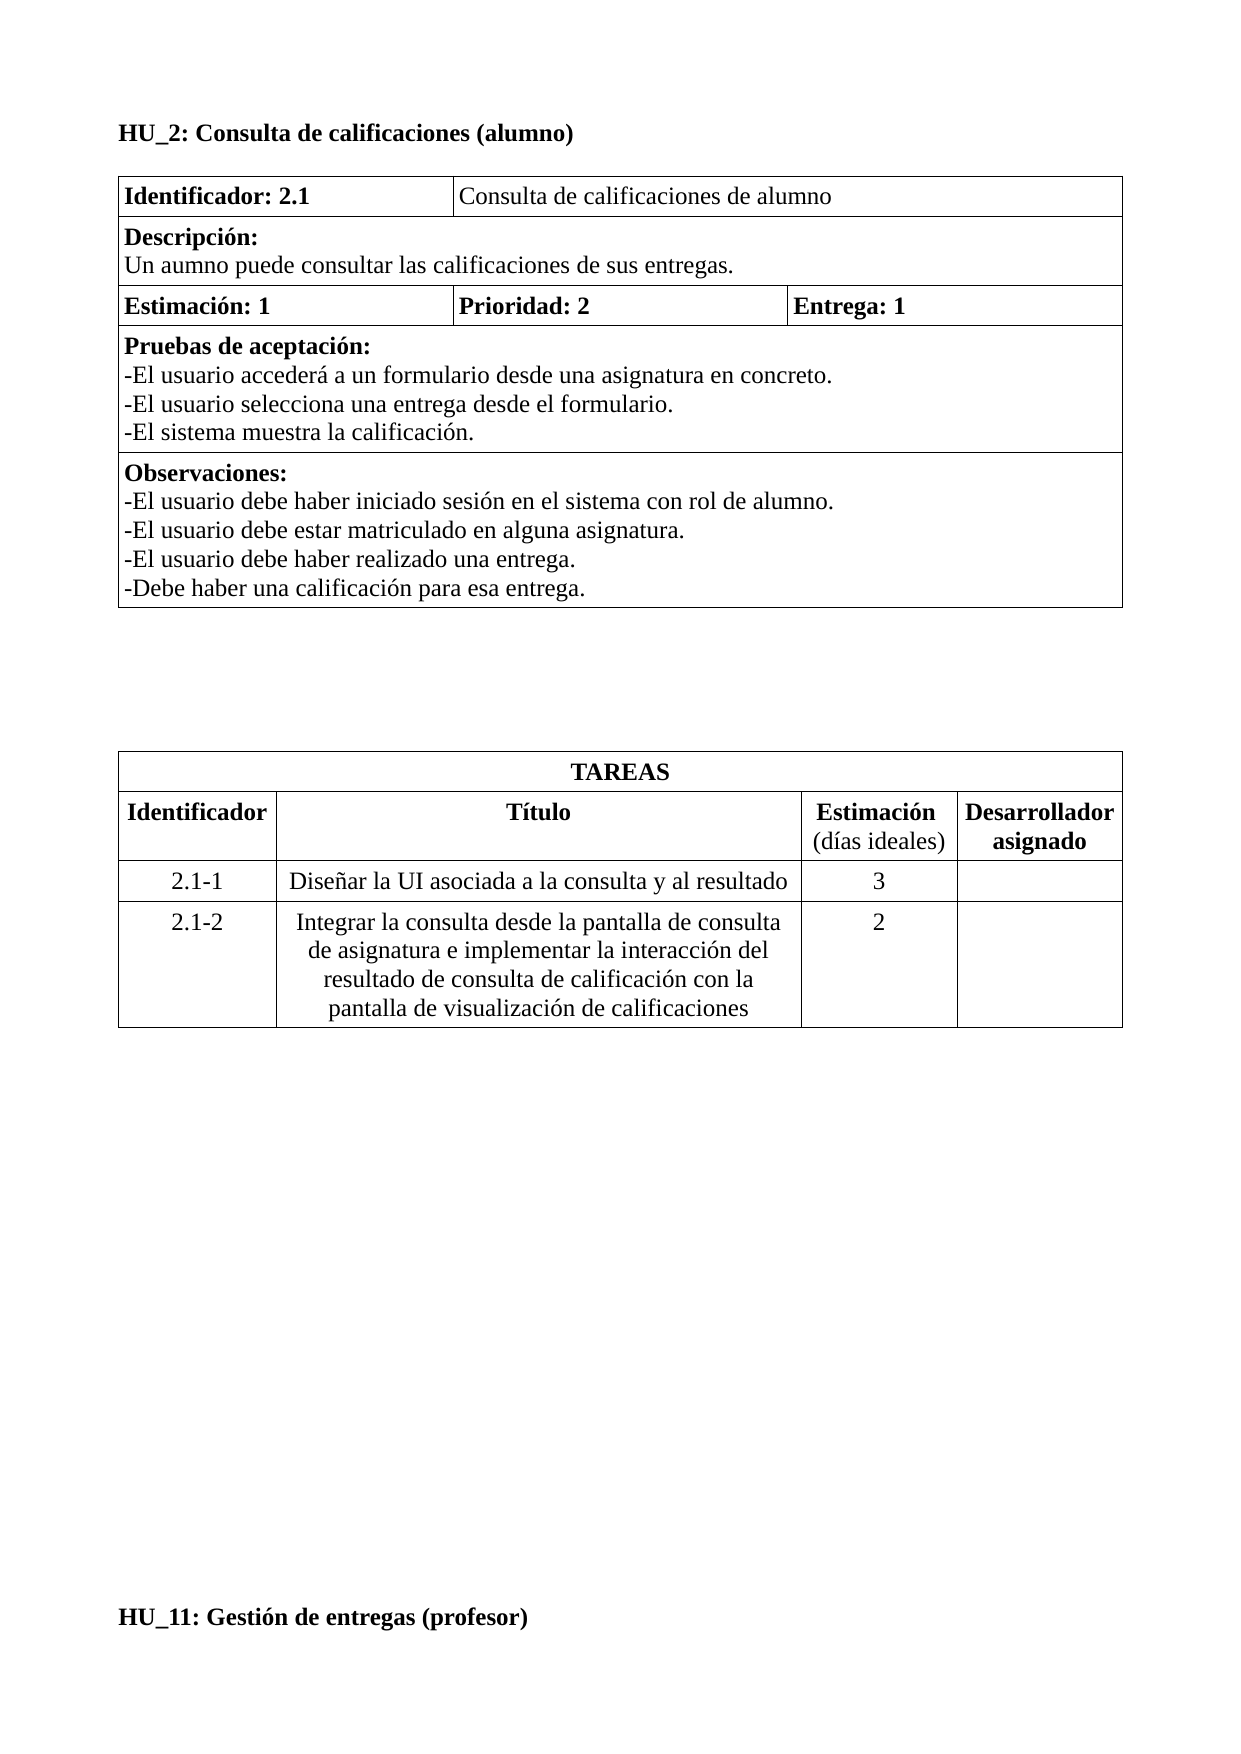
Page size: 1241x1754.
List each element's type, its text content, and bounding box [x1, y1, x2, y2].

table_cell Identificador [119, 792, 276, 860]
text HU_2: Consulta de calificaciones (alumno) [118, 118, 1122, 147]
table_cell Diseñar la UI asociada a la consulta y al resultado [277, 861, 801, 901]
table_cell 3 [802, 861, 957, 901]
table_cell Desarrollador asignado [958, 792, 1122, 860]
table_cell 2.1-1 [119, 861, 276, 901]
table_cell Observaciones: -El usuario debe haber iniciado sesión en el sistema con rol de alumno. -El usuario debe estar matriculado en alguna asignatura. -El usuario debe haber realizado una entrega. -Debe haber una calificación para esa entrega. [119, 453, 1122, 607]
table_header TAREAS [119, 752, 1122, 791]
table_cell Estimación: 1 [119, 286, 453, 325]
table_cell Estimación (días ideales) [802, 792, 957, 860]
table_cell [958, 902, 1122, 1027]
table_cell [958, 861, 1122, 901]
table_cell 2 [802, 902, 957, 1027]
table_header Consulta de calificaciones de alumno [454, 177, 1122, 216]
table_cell Descripción: Un aumno puede consultar las calificaciones de sus entregas. [119, 217, 1122, 285]
text HU_11: Gestión de entregas (profesor) [118, 1602, 1122, 1631]
table_cell Entrega: 1 [788, 286, 1122, 325]
table_cell Título [277, 792, 801, 860]
table_cell Prioridad: 2 [454, 286, 787, 325]
table_cell 2.1-2 [119, 902, 276, 1027]
table_cell Pruebas de aceptación: -El usuario accederá a un formulario desde una asignatura en concreto. -El usuario selecciona una entrega desde el formulario. -El sistema muestra la calificación. [119, 326, 1122, 452]
table_header Identificador: 2.1 [119, 177, 453, 216]
table_cell Integrar la consulta desde la pantalla de consulta de asignatura e implementar la interacción del resultado de consulta de calificación con la pantalla de visualización de calificaciones [277, 902, 801, 1027]
